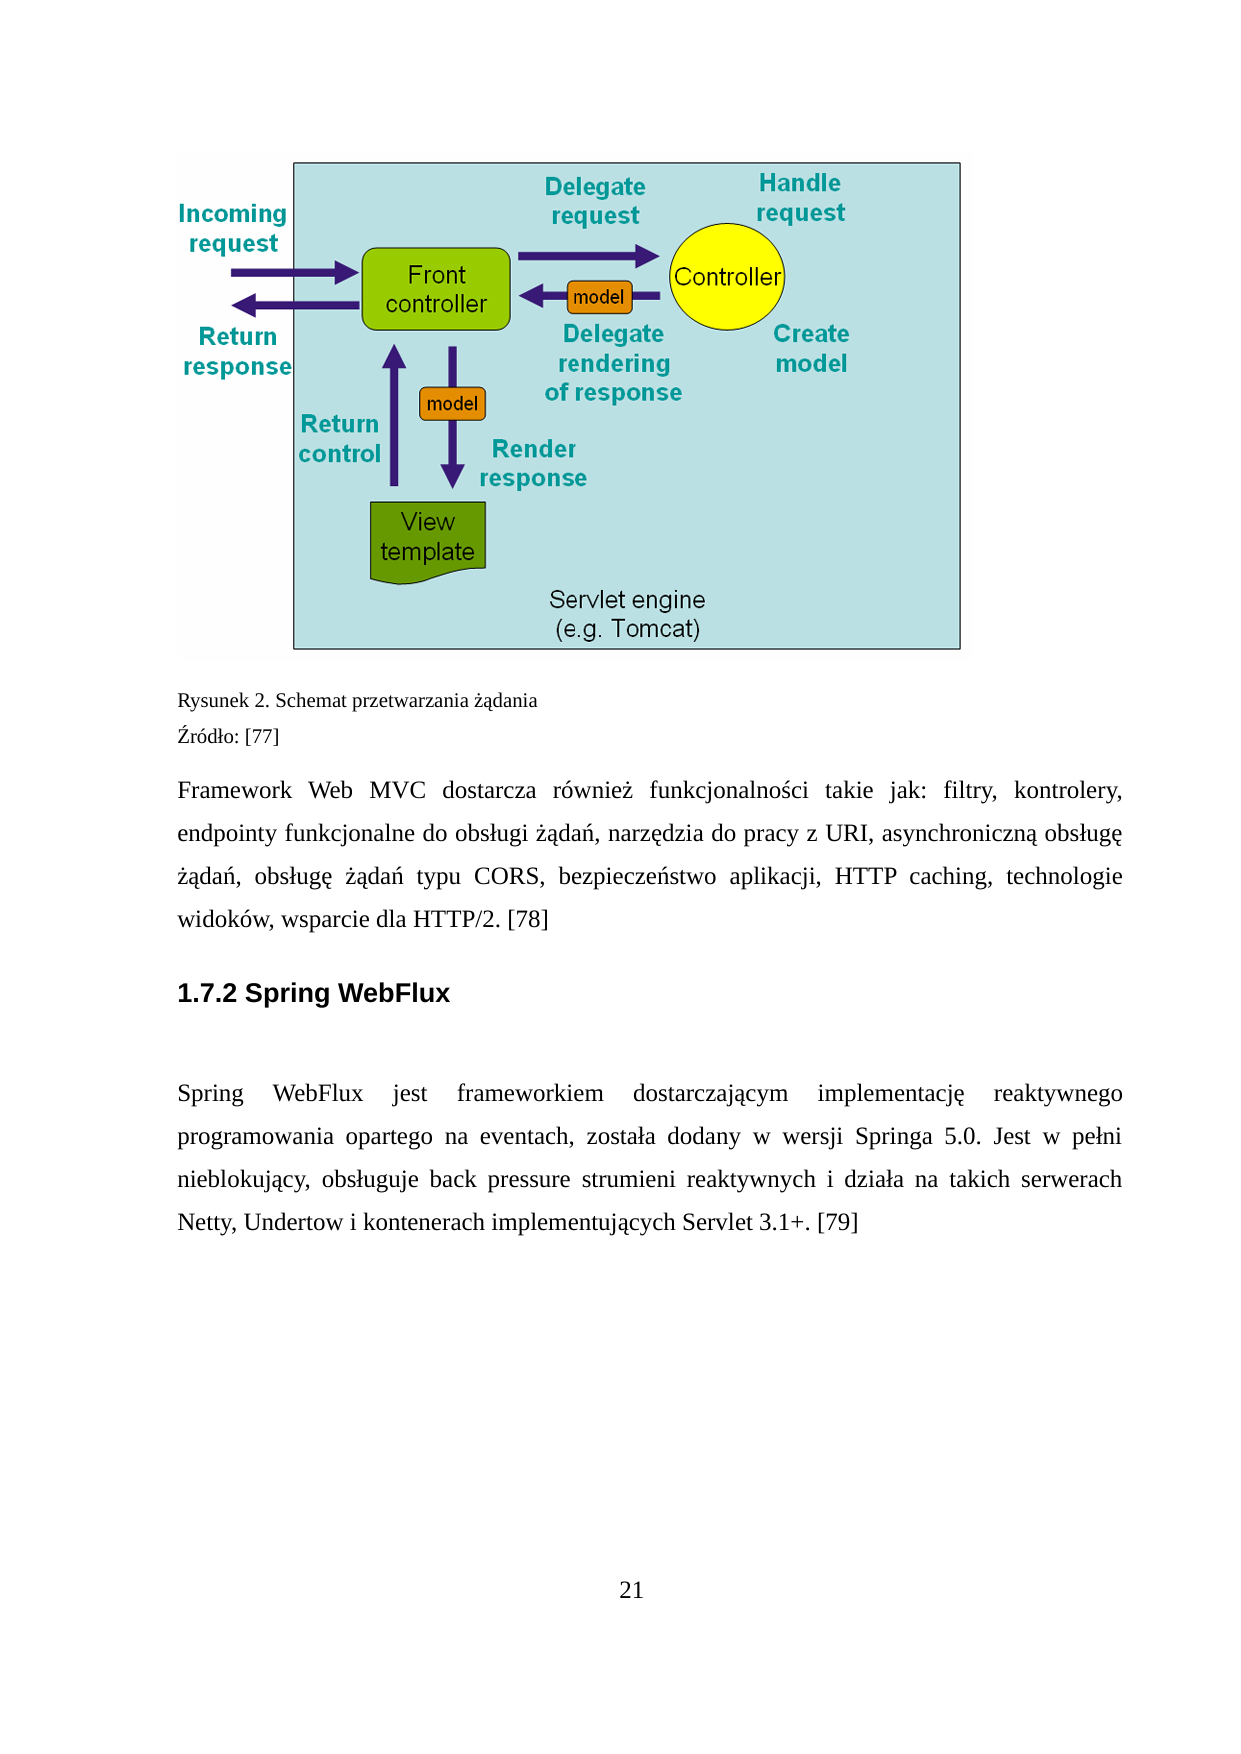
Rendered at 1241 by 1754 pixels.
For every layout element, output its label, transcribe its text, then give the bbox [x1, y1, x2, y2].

text Rysunek 2. Schemat przetwarzania żądania Źródło: [77] [177, 688, 1123, 748]
text Framework Web MVC dostarcza również funkcjonalności takie jak: filtry, kontrolery, endpointy funkcjonalne do obsługi żądań, narzędzia do pracy z URI, asynchroniczną obsługę żądań, obsługę żądań typu CORS, bezpieczeństwo aplikacji, HTTP caching, technologie widoków, wsparcie dla HTTP/2. [78] [177, 775, 1123, 933]
picture [177, 150, 974, 661]
text Spring WebFlux jest frameworkiem dostarczającym implementację reaktywnego programowania opartego na eventach, została dodany w wersji Springa 5.0. Jest w pełni nieblokujący, obsługuje back pressure strumieni reaktywnych i działa na takich serwerach Netty, Undertow i kontenerach implementujących Servlet 3.1+. [79] [177, 1078, 1123, 1236]
subtitle 1.7.2 Spring WebFlux [177, 977, 1123, 1008]
